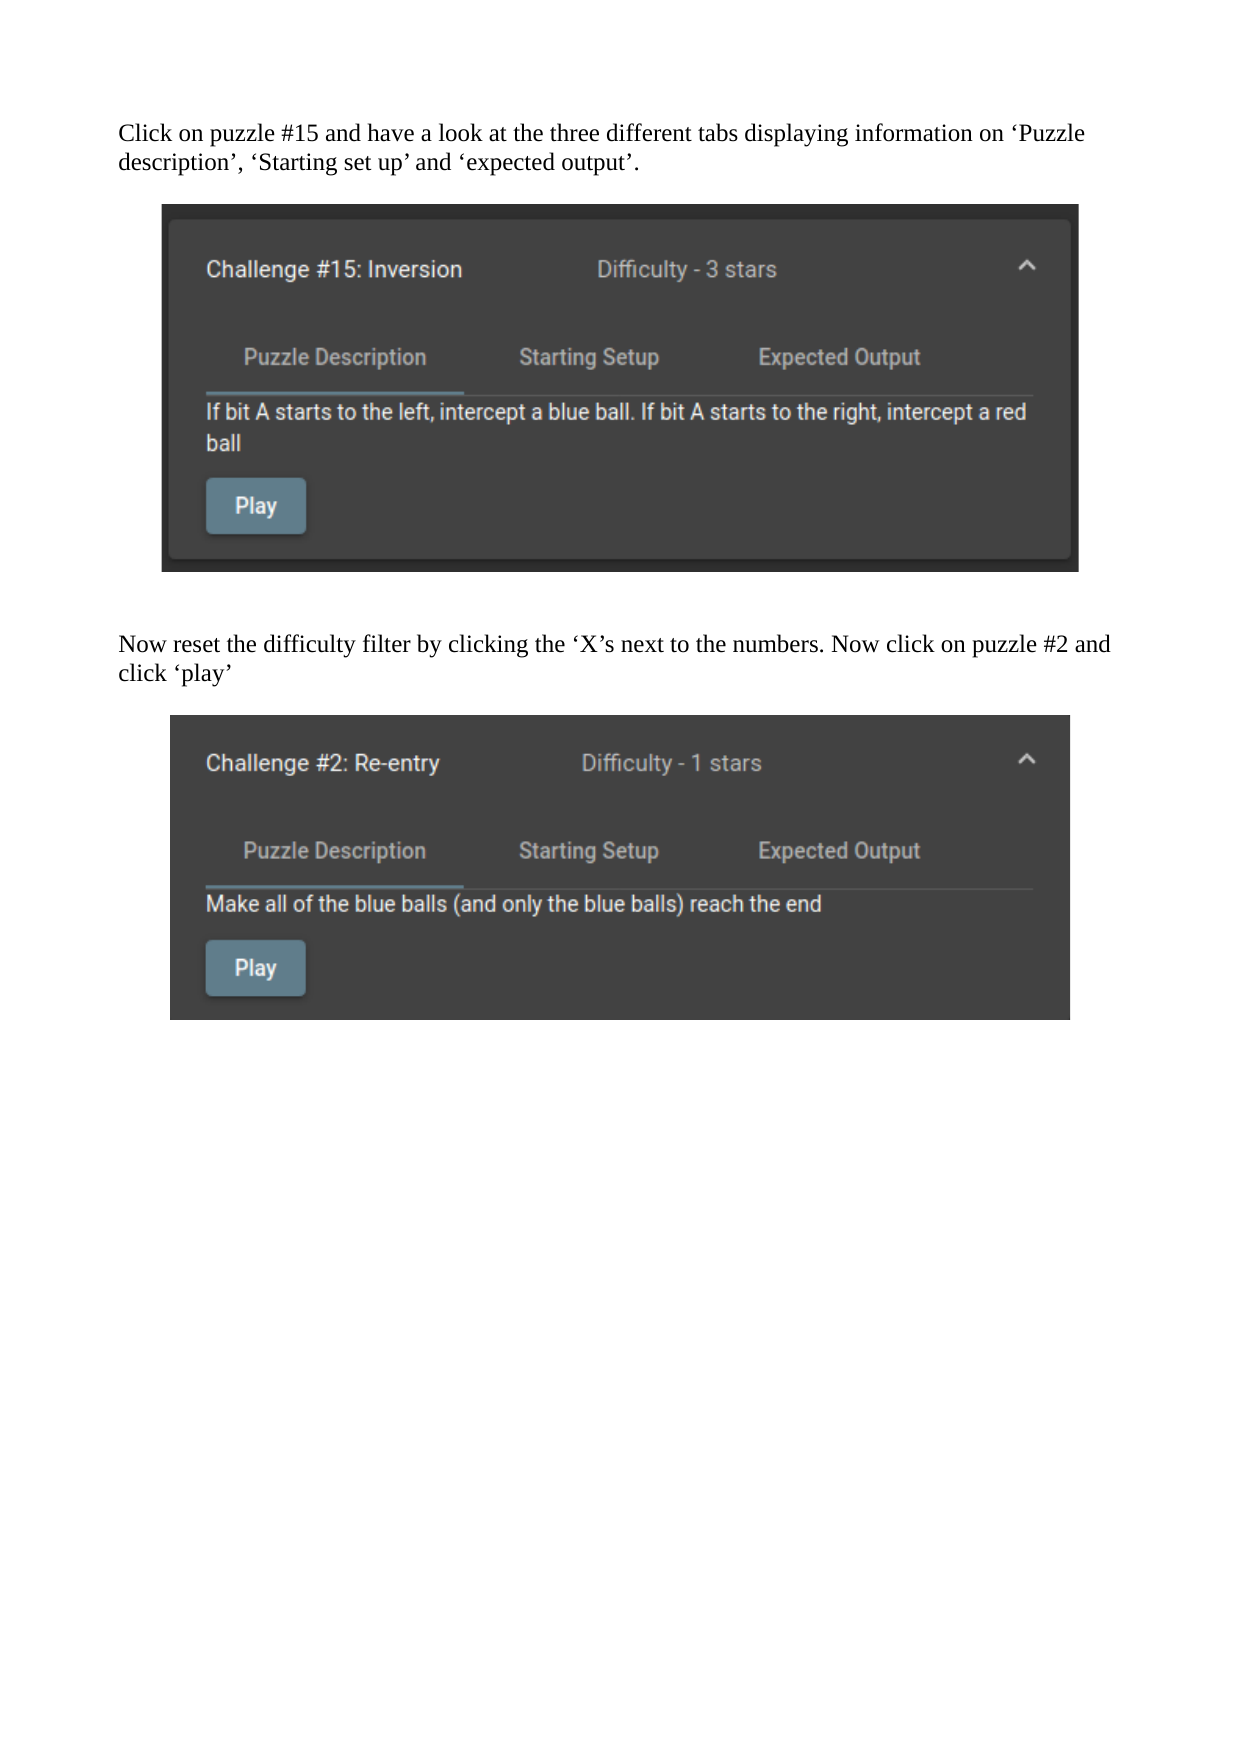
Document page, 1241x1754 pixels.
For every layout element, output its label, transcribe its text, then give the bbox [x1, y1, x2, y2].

picture [161, 204, 1079, 572]
text Click on puzzle #15 and have a look at the three different tabs displaying information on ‘Puzzle description’, ‘Starting set up’ and ‘expected output’. [118, 118, 1122, 176]
text Now reset the difficulty filter by clicking the ‘X’s next to the numbers. Now click on puzzle #2 and click ‘play’ [118, 629, 1122, 687]
picture [170, 715, 1071, 1020]
